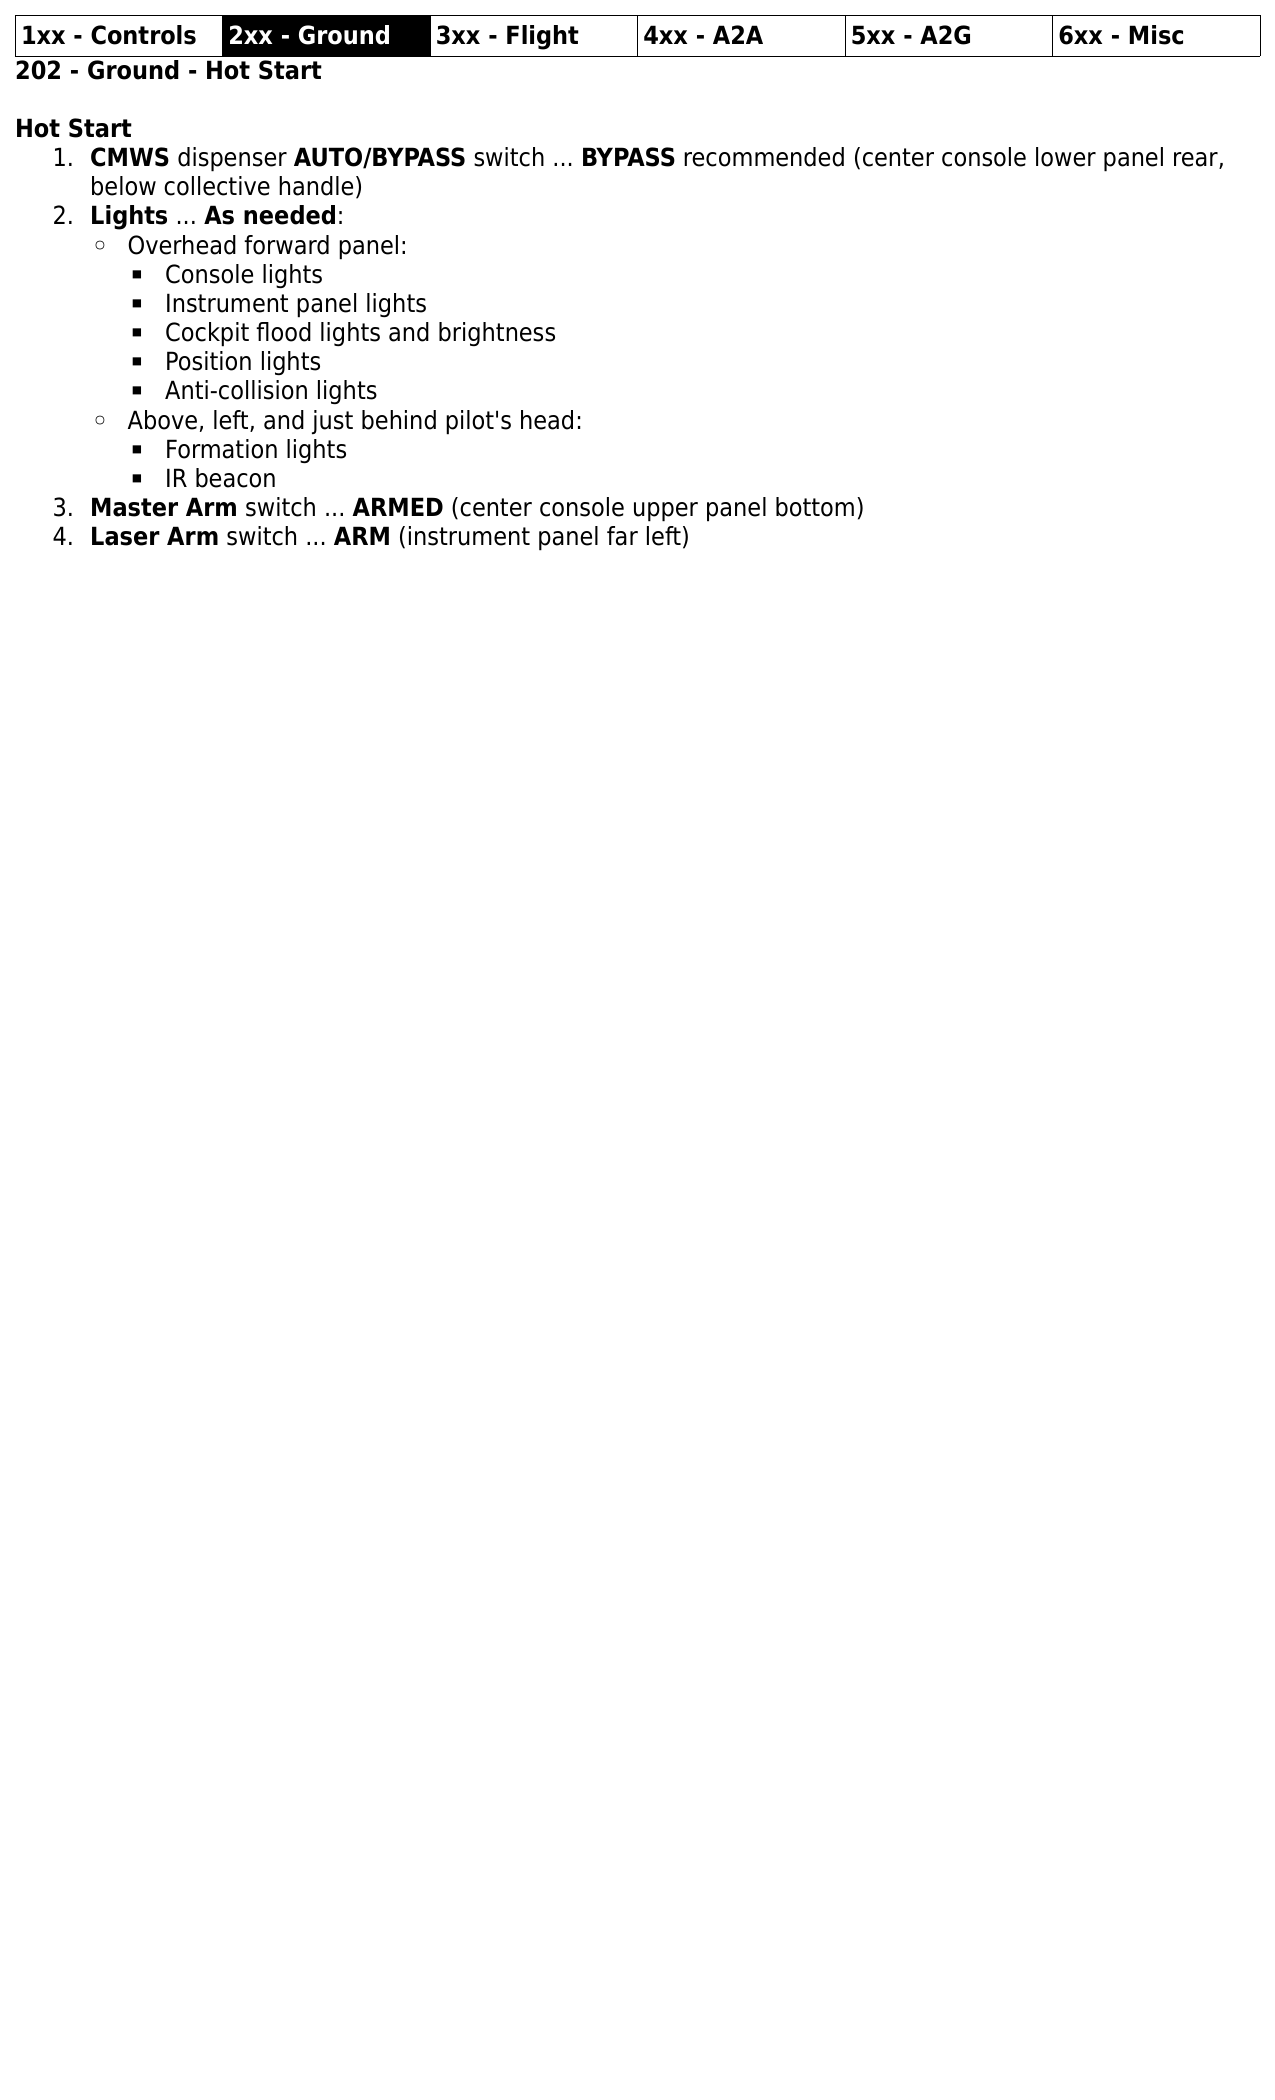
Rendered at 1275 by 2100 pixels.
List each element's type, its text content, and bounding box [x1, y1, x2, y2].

text 202 - Ground - Hot Start [15, 57, 1260, 85]
text Hot Start [15, 114, 1260, 143]
list Master Arm switch ... ARMED (center console upper panel bottom) [52, 493, 1260, 522]
list CMWS dispenser AUTO/BYPASS switch ... BYPASS recommended (center console lower panel rear, below collective handle) [52, 143, 1260, 202]
table_header 6xx - Misc [1053, 16, 1260, 56]
list Formation lights [127, 435, 1260, 464]
list Anti-collision lights [127, 377, 1260, 406]
table_header 5xx - A2G [846, 16, 1052, 56]
list Above, left, and just behind pilot's head: [90, 406, 1260, 435]
table_header 4xx - A2A [638, 16, 845, 56]
table_header 1xx - Controls [16, 16, 222, 56]
list Laser Arm switch ... ARM (instrument panel far left) [52, 522, 1260, 552]
list Position lights [127, 347, 1260, 377]
table_header 3xx - Flight [431, 16, 637, 56]
list Lights ... As needed: [52, 202, 1260, 231]
list Overhead forward panel: [90, 231, 1260, 260]
list Instrument panel lights [127, 289, 1260, 318]
list IR beacon [127, 464, 1260, 493]
list Console lights [127, 260, 1260, 289]
table_header 2xx - Ground [223, 16, 430, 56]
list Cockpit flood lights and brightness [127, 318, 1260, 347]
